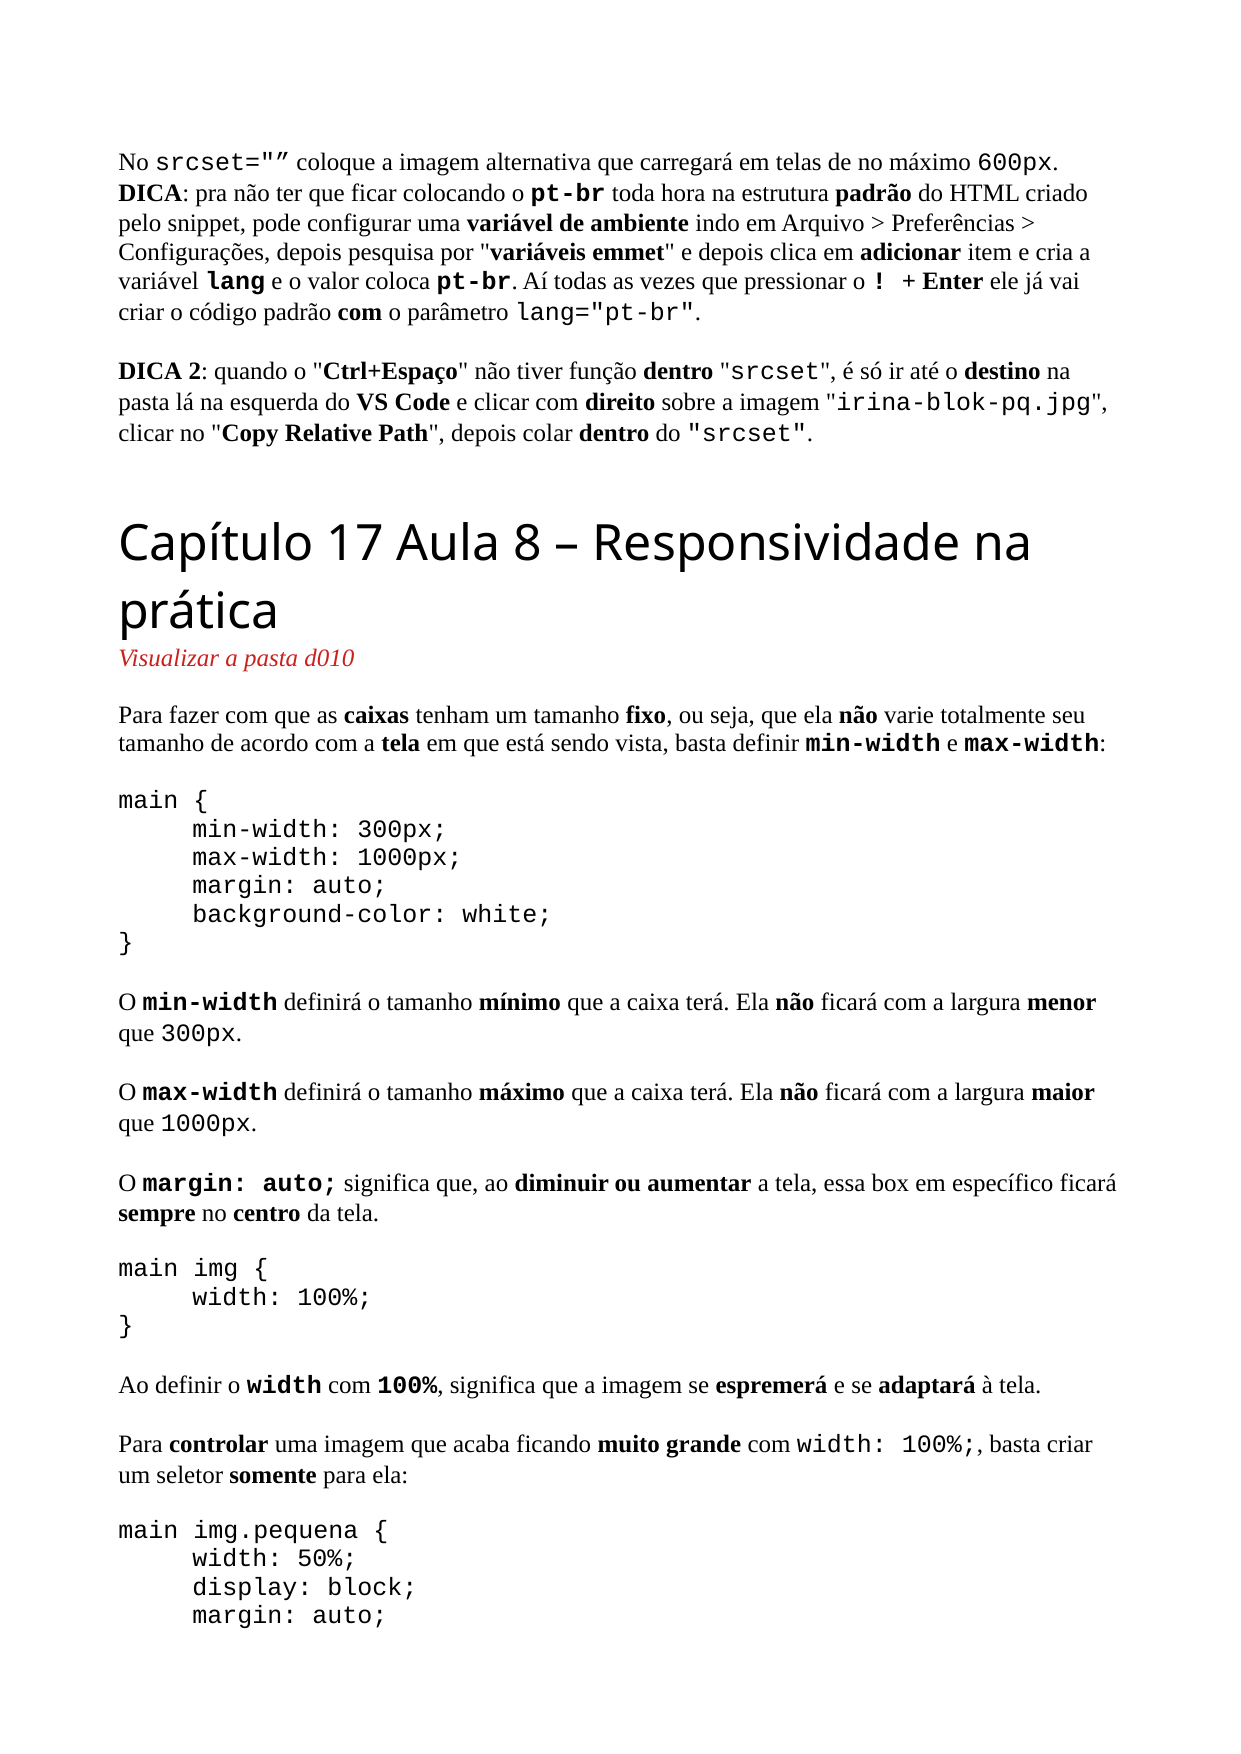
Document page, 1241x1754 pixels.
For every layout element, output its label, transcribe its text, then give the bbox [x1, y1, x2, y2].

text O margin: auto; significa que, ao diminuir ou aumentar a tela, essa box em específico ficará sempre no centro da tela. [118, 1168, 1122, 1227]
text min-width: 300px; [118, 816, 1122, 845]
subtitle Capítulo 17 Aula 8 – Responsividade na prática [118, 506, 1122, 643]
text max-width: 1000px; [118, 845, 1122, 873]
text O max-width definirá o tamanho máximo que a caixa terá. Ela não ficará com a largura maior que 1000px. [118, 1077, 1122, 1139]
text } [118, 930, 1122, 958]
text width: 100%; [118, 1284, 1122, 1313]
text Para fazer com que as caixas tenham um tamanho fixo, ou seja, que ela não varie totalmente seu tamanho de acordo com a tela em que está sendo vista, basta definir min-width e max-width: [118, 700, 1122, 759]
text margin: auto; [118, 1603, 1122, 1631]
text display: block; [118, 1574, 1122, 1603]
text margin: auto; [118, 873, 1122, 901]
text Para controlar uma imagem que acaba ficando muito grande com width: 100%;, basta criar um seletor somente para ela: [118, 1429, 1122, 1489]
text Ao definir o width com 100%, significa que a imagem se espremerá e se adaptará à tela. [118, 1370, 1122, 1401]
text O min-width definirá o tamanho mínimo que a caixa terá. Ela não ficará com a largura menor que 300px. [118, 987, 1122, 1048]
text DICA 2: quando o "Ctrl+Espaço" não tiver função dentro "srcset", é só ir até o destino na pasta lá na esquerda do VS Code e clicar com direito sobre a imagem "irina-blok-pq.jpg", clicar no "Copy Relative Path", depois colar dentro do "srcset". [118, 356, 1122, 449]
text No srcset="” coloque a imagem alternativa que carregará em telas de no máximo 600px. [118, 147, 1122, 178]
text width: 50%; [118, 1546, 1122, 1574]
text DICA: pra não ter que ficar colocando o pt-br toda hora na estrutura padrão do HTML criado pelo snippet, pode configurar uma variável de ambiente indo em Arquivo > Preferências > Configurações, depois pesquisa por "variáveis emmet" e depois clica em adicionar item e cria a variável lang e o valor coloca pt-br. Aí todas as vezes que pressionar o ! + Enter ele já vai criar o código padrão com o parâmetro lang="pt-br". [118, 178, 1122, 328]
text background-color: white; [118, 901, 1122, 930]
text Visualizar a pasta d010 [118, 643, 1122, 671]
text } [118, 1313, 1122, 1341]
text main { [118, 788, 1122, 816]
text main img.pequena { [118, 1518, 1122, 1546]
text main img { [118, 1256, 1122, 1284]
